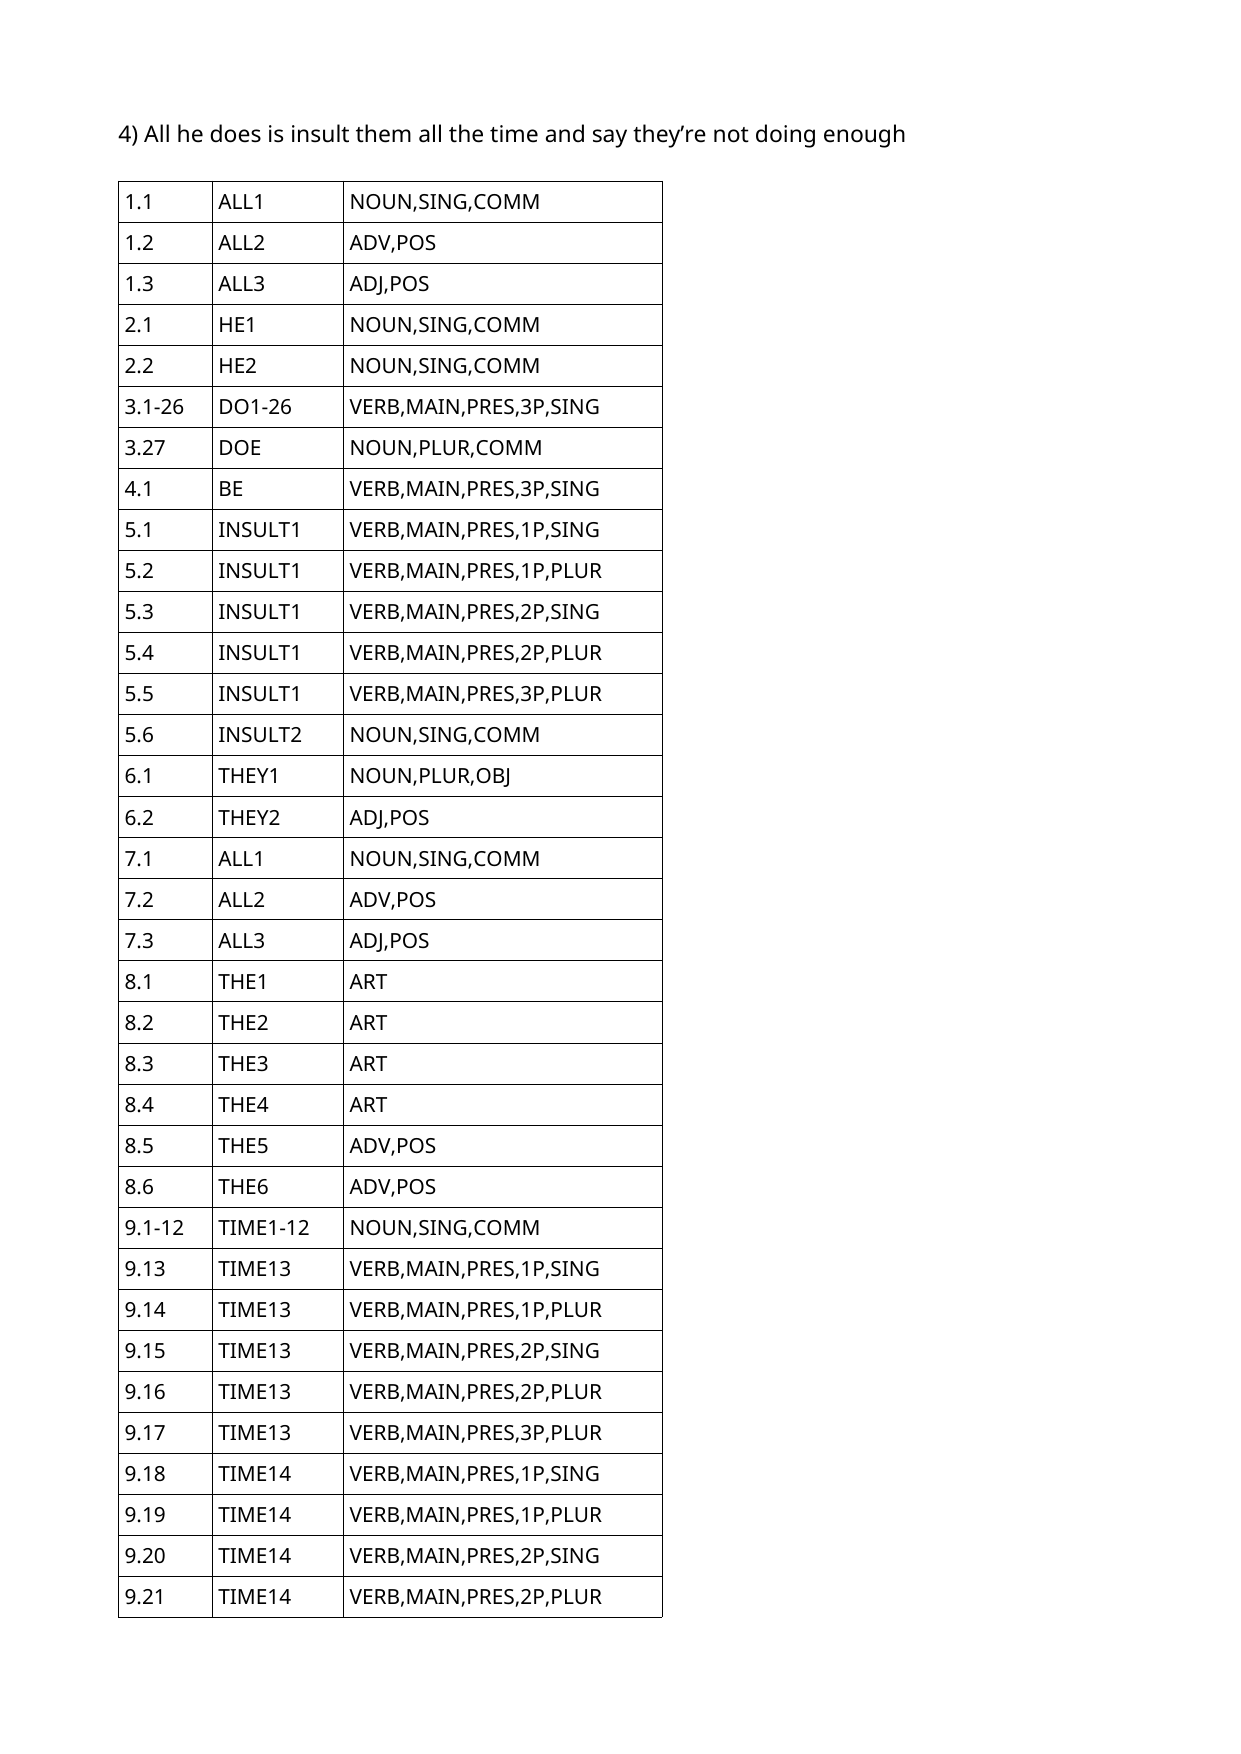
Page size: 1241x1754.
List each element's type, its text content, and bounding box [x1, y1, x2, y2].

table_cell ALL3 [213, 920, 343, 960]
table_cell THE2 [213, 1002, 343, 1042]
table_cell 9.14 [119, 1290, 212, 1330]
table_cell TIME14 [213, 1495, 343, 1535]
table_cell ART [344, 1044, 662, 1083]
table_cell 5.1 [119, 510, 212, 550]
table_cell ADV,POS [344, 1126, 662, 1166]
table_cell VERB,MAIN,PRES,1P,PLUR [344, 1495, 662, 1535]
table_cell 9.21 [119, 1577, 212, 1617]
table_cell VERB,MAIN,PRES,1P,SING [344, 1454, 662, 1494]
table_cell VERB,MAIN,PRES,3P,SING [344, 387, 662, 427]
table_cell 9.20 [119, 1536, 212, 1576]
table_cell HE2 [213, 346, 343, 386]
table_cell ALL1 [213, 838, 343, 878]
table_cell VERB,MAIN,PRES,2P,SING [344, 592, 662, 632]
table_cell 8.6 [119, 1167, 212, 1207]
table_cell THE3 [213, 1044, 343, 1083]
table_cell 7.3 [119, 920, 212, 960]
table_cell 2.1 [119, 305, 212, 345]
table_cell DOE [213, 428, 343, 468]
table_cell VERB,MAIN,PRES,1P,PLUR [344, 551, 662, 591]
table_cell VERB,MAIN,PRES,1P,SING [344, 510, 662, 550]
table_cell 5.2 [119, 551, 212, 591]
table_cell ADV,POS [344, 223, 662, 263]
table_cell 5.5 [119, 674, 212, 714]
table_cell INSULT1 [213, 510, 343, 550]
table_cell 9.19 [119, 1495, 212, 1535]
table_cell BE [213, 469, 343, 509]
table_cell INSULT1 [213, 592, 343, 632]
table_cell VERB,MAIN,PRES,2P,PLUR [344, 1577, 662, 1617]
table_cell INSULT1 [213, 551, 343, 591]
table_cell ADV,POS [344, 1167, 662, 1207]
table_cell THE4 [213, 1085, 343, 1124]
table_cell VERB,MAIN,PRES,3P,SING [344, 469, 662, 509]
table_cell TIME13 [213, 1249, 343, 1289]
table_cell THE6 [213, 1167, 343, 1207]
table_cell ADJ,POS [344, 264, 662, 304]
table_cell NOUN,SING,COMM [344, 715, 662, 755]
table_cell 7.2 [119, 879, 212, 919]
table_cell TIME13 [213, 1372, 343, 1412]
table_cell NOUN,SING,COMM [344, 305, 662, 345]
table_cell 1.2 [119, 223, 212, 263]
table_cell 9.16 [119, 1372, 212, 1412]
table_cell TIME14 [213, 1577, 343, 1617]
table_cell ALL2 [213, 879, 343, 919]
text 4) All he does is insult them all the time and say they’re not doing enough [118, 118, 1122, 149]
table_cell 5.4 [119, 633, 212, 673]
table_cell 9.15 [119, 1331, 212, 1371]
table_cell ADJ,POS [344, 920, 662, 960]
table_cell 8.1 [119, 961, 212, 1001]
table_cell NOUN,PLUR,COMM [344, 428, 662, 468]
table_cell 5.6 [119, 715, 212, 755]
table_cell VERB,MAIN,PRES,1P,PLUR [344, 1290, 662, 1330]
table_header ALL1 [213, 182, 343, 222]
table_cell NOUN,SING,COMM [344, 1208, 662, 1248]
table_cell 8.4 [119, 1085, 212, 1124]
table_cell THEY2 [213, 797, 343, 837]
table_cell INSULT2 [213, 715, 343, 755]
table_cell TIME13 [213, 1413, 343, 1453]
table_cell VERB,MAIN,PRES,3P,PLUR [344, 1413, 662, 1453]
table_cell VERB,MAIN,PRES,2P,SING [344, 1536, 662, 1576]
table_cell NOUN,PLUR,OBJ [344, 756, 662, 796]
table_cell TIME1-12 [213, 1208, 343, 1248]
table_cell 9.13 [119, 1249, 212, 1289]
table_cell INSULT1 [213, 674, 343, 714]
table_cell VERB,MAIN,PRES,1P,SING [344, 1249, 662, 1289]
table_cell ART [344, 1085, 662, 1124]
table_cell THE1 [213, 961, 343, 1001]
table_cell 3.1-26 [119, 387, 212, 427]
table_cell ALL3 [213, 264, 343, 304]
table_cell 2.2 [119, 346, 212, 386]
table_cell ART [344, 1002, 662, 1042]
table_cell 9.18 [119, 1454, 212, 1494]
table_cell ART [344, 961, 662, 1001]
table_cell TIME13 [213, 1290, 343, 1330]
table_cell 3.27 [119, 428, 212, 468]
table_cell 7.1 [119, 838, 212, 878]
table_cell INSULT1 [213, 633, 343, 673]
table_cell 8.3 [119, 1044, 212, 1083]
table_cell 4.1 [119, 469, 212, 509]
table_cell HE1 [213, 305, 343, 345]
table_cell VERB,MAIN,PRES,3P,PLUR [344, 674, 662, 714]
table_cell VERB,MAIN,PRES,2P,PLUR [344, 1372, 662, 1412]
table_cell THEY1 [213, 756, 343, 796]
table_cell 6.1 [119, 756, 212, 796]
table_cell ADJ,POS [344, 797, 662, 837]
table_cell 1.3 [119, 264, 212, 304]
table_cell DO1-26 [213, 387, 343, 427]
table_cell 5.3 [119, 592, 212, 632]
table_cell 8.2 [119, 1002, 212, 1042]
table_cell VERB,MAIN,PRES,2P,SING [344, 1331, 662, 1371]
table_cell TIME13 [213, 1331, 343, 1371]
table_cell 8.5 [119, 1126, 212, 1166]
table_cell THE5 [213, 1126, 343, 1166]
table_cell TIME14 [213, 1536, 343, 1576]
table_cell TIME14 [213, 1454, 343, 1494]
table_cell 9.1-12 [119, 1208, 212, 1248]
table_cell NOUN,SING,COMM [344, 838, 662, 878]
table_cell ADV,POS [344, 879, 662, 919]
table_cell NOUN,SING,COMM [344, 346, 662, 386]
table_header 1.1 [119, 182, 212, 222]
table_header NOUN,SING,COMM [344, 182, 662, 222]
table_cell 6.2 [119, 797, 212, 837]
table_cell 9.17 [119, 1413, 212, 1453]
table_cell VERB,MAIN,PRES,2P,PLUR [344, 633, 662, 673]
table_cell ALL2 [213, 223, 343, 263]
